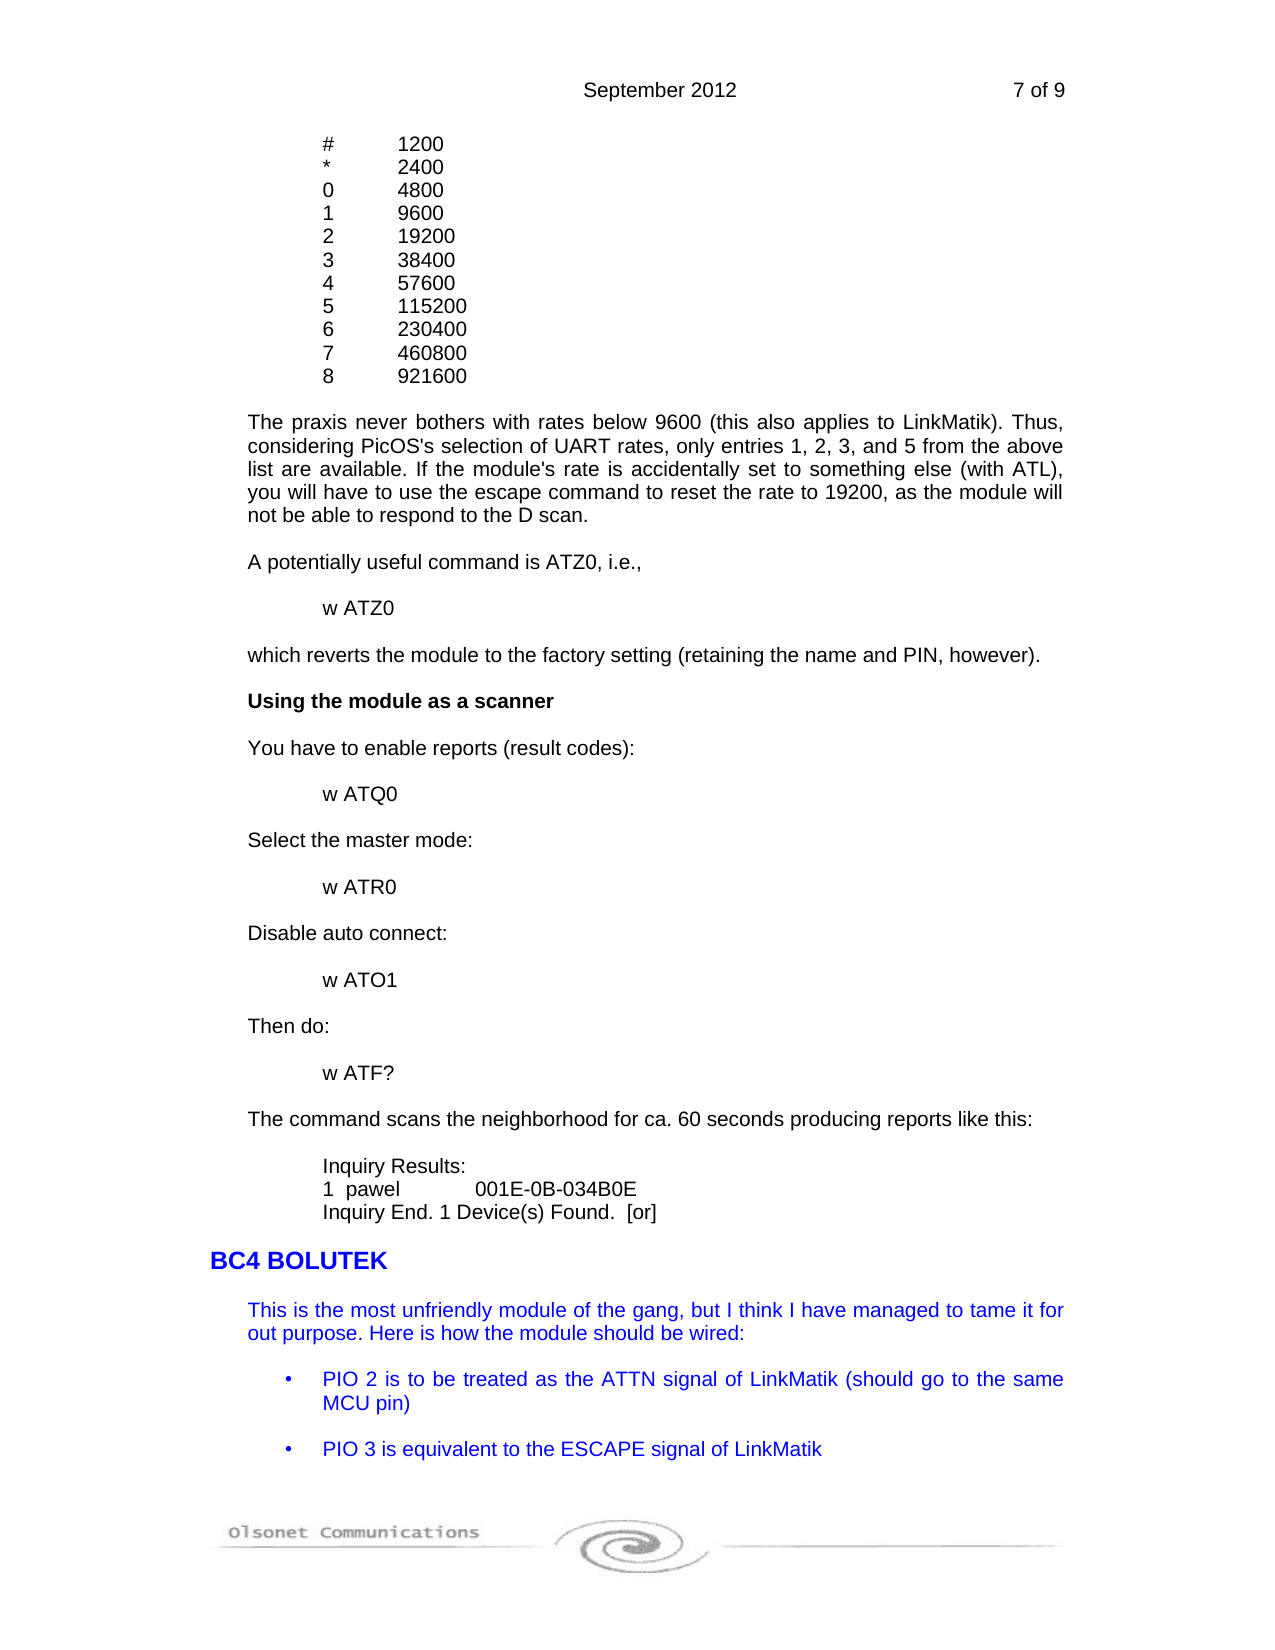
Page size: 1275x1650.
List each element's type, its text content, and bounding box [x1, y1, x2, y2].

text 0 4800 [247, 179, 1065, 202]
subtitle BC4 BOLUTEK [210, 1247, 1065, 1275]
text 4 57600 [247, 272, 1065, 295]
text 1 pawel 001E-0B-034B0E [247, 1177, 1065, 1201]
text Inquiry End. 1 Device(s) Found. [or] [247, 1201, 1065, 1224]
text Disable auto connect: [247, 922, 1065, 945]
list PIO 2 is to be treated as the ATTN signal of LinkMatik (should go to the same MCU pin) [285, 1368, 1065, 1414]
subtitle Using the module as a scanner [247, 690, 1065, 713]
text The command scans the neighborhood for ca. 60 seconds producing reports like this: [247, 1108, 1065, 1131]
text w ATR0 [247, 876, 1065, 899]
text * 2400 [247, 155, 1065, 179]
picture [210, 1504, 1065, 1596]
text 2 19200 [247, 225, 1065, 248]
text Then do: [247, 1015, 1065, 1038]
text The praxis never bothers with rates below 9600 (this also applies to LinkMatik). Thus, considering PicOS's selection of UART rates, only entries 1, 2, 3, and 5 from the above list are available. If the module's rate is accidentally set to something else (with ATL), you will have to use the escape command to reset the rate to 19200, as the module will not be able to respond to the D scan. [247, 411, 1065, 527]
text 6 230400 [247, 318, 1065, 341]
text This is the most unfriendly module of the gang, but I think I have managed to tame it for out purpose. Here is how the module should be wired: [247, 1298, 1065, 1345]
text A potentially useful command is ATZ0, i.e., [247, 550, 1065, 573]
text which reverts the module to the factory setting (retaining the name and PIN, however). [247, 643, 1065, 666]
text 8 921600 [247, 364, 1065, 388]
text w ATQ0 [247, 783, 1065, 806]
text Select the master mode: [247, 829, 1065, 852]
text You have to enable reports (result codes): [247, 736, 1065, 759]
text # 1200 [247, 132, 1065, 155]
list PIO 3 is equivalent to the ESCAPE signal of LinkMatik [285, 1438, 1065, 1461]
text w ATZ0 [247, 597, 1065, 620]
text Inquiry Results: [247, 1154, 1065, 1177]
text w ATF? [247, 1061, 1065, 1084]
text 1 9600 [247, 202, 1065, 225]
text w ATO1 [247, 968, 1065, 992]
text 5 115200 [247, 295, 1065, 318]
text 7 460800 [247, 341, 1065, 364]
text 3 38400 [247, 248, 1065, 272]
